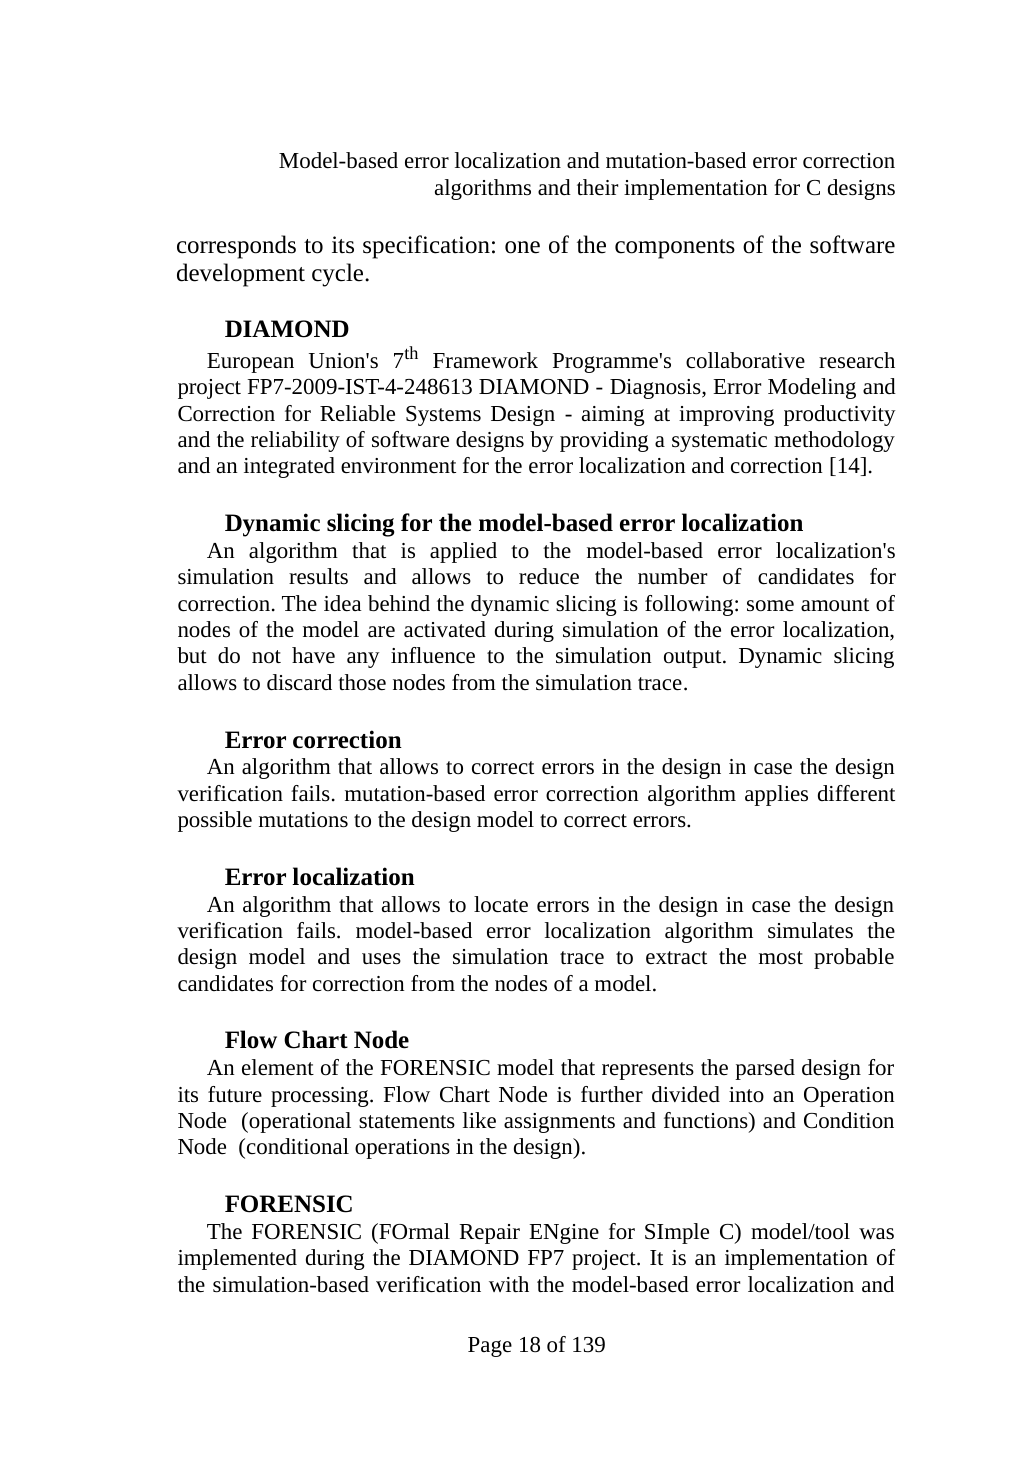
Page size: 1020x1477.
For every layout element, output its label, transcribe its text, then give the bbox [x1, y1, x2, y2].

text The FORENSIC (FOrmal Repair ENgine for SImple C) model/tool was implemented during the DIAMOND FP7 project. It is an implementation of the simulation-based verification with the model-based error localization and [177, 1218, 896, 1297]
text Dynamic slicing for the model-based error localization [224, 508, 896, 537]
text An algorithm that allows to locate errors in the design in case the design verification fails. model-based error localization algorithm simulates the design model and uses the simulation trace to extract the most probable candidates for correction from the nodes of a model. [177, 891, 896, 996]
text An element of the FORENSIC model that represents the parsed design for its future processing. Flow Chart Node is further divided into an Operation Node (operational statements like assignments and functions) and Condition Node (conditional operations in the design). [177, 1054, 896, 1160]
text An algorithm that is applied to the model-based error localization's simulation results and allows to reduce the number of candidates for correction. The idea behind the dynamic slicing is following: some amount of nodes of the model are activated during simulation of the error localization, but do not have any influence to the simulation output. Dynamic slicing allows to discard those nodes from the simulation trace. [177, 537, 896, 695]
text European Union's 7th Framework Programme's collaborative research project FP7-2009-IST-4-248613 DIAMOND - Diagnosis, Error Modeling and Correction for Reliable Systems Design - aiming at improving productivity and the reliability of software designs by providing a systematic methodology and an integrated environment for the error localization and correction [14]. [177, 343, 896, 479]
text An algorithm that allows to correct errors in the design in case the design verification fails. mutation-based error correction algorithm applies different possible mutations to the design model to correct errors. [177, 753, 896, 832]
text FORENSIC [224, 1189, 896, 1218]
text Error correction [224, 725, 896, 753]
text Flow Chart Node [224, 1026, 896, 1054]
text DIAMOND [224, 314, 896, 343]
text corresponds to its specification: one of the components of the software development cycle. [176, 230, 896, 287]
text Error localization [224, 862, 896, 891]
